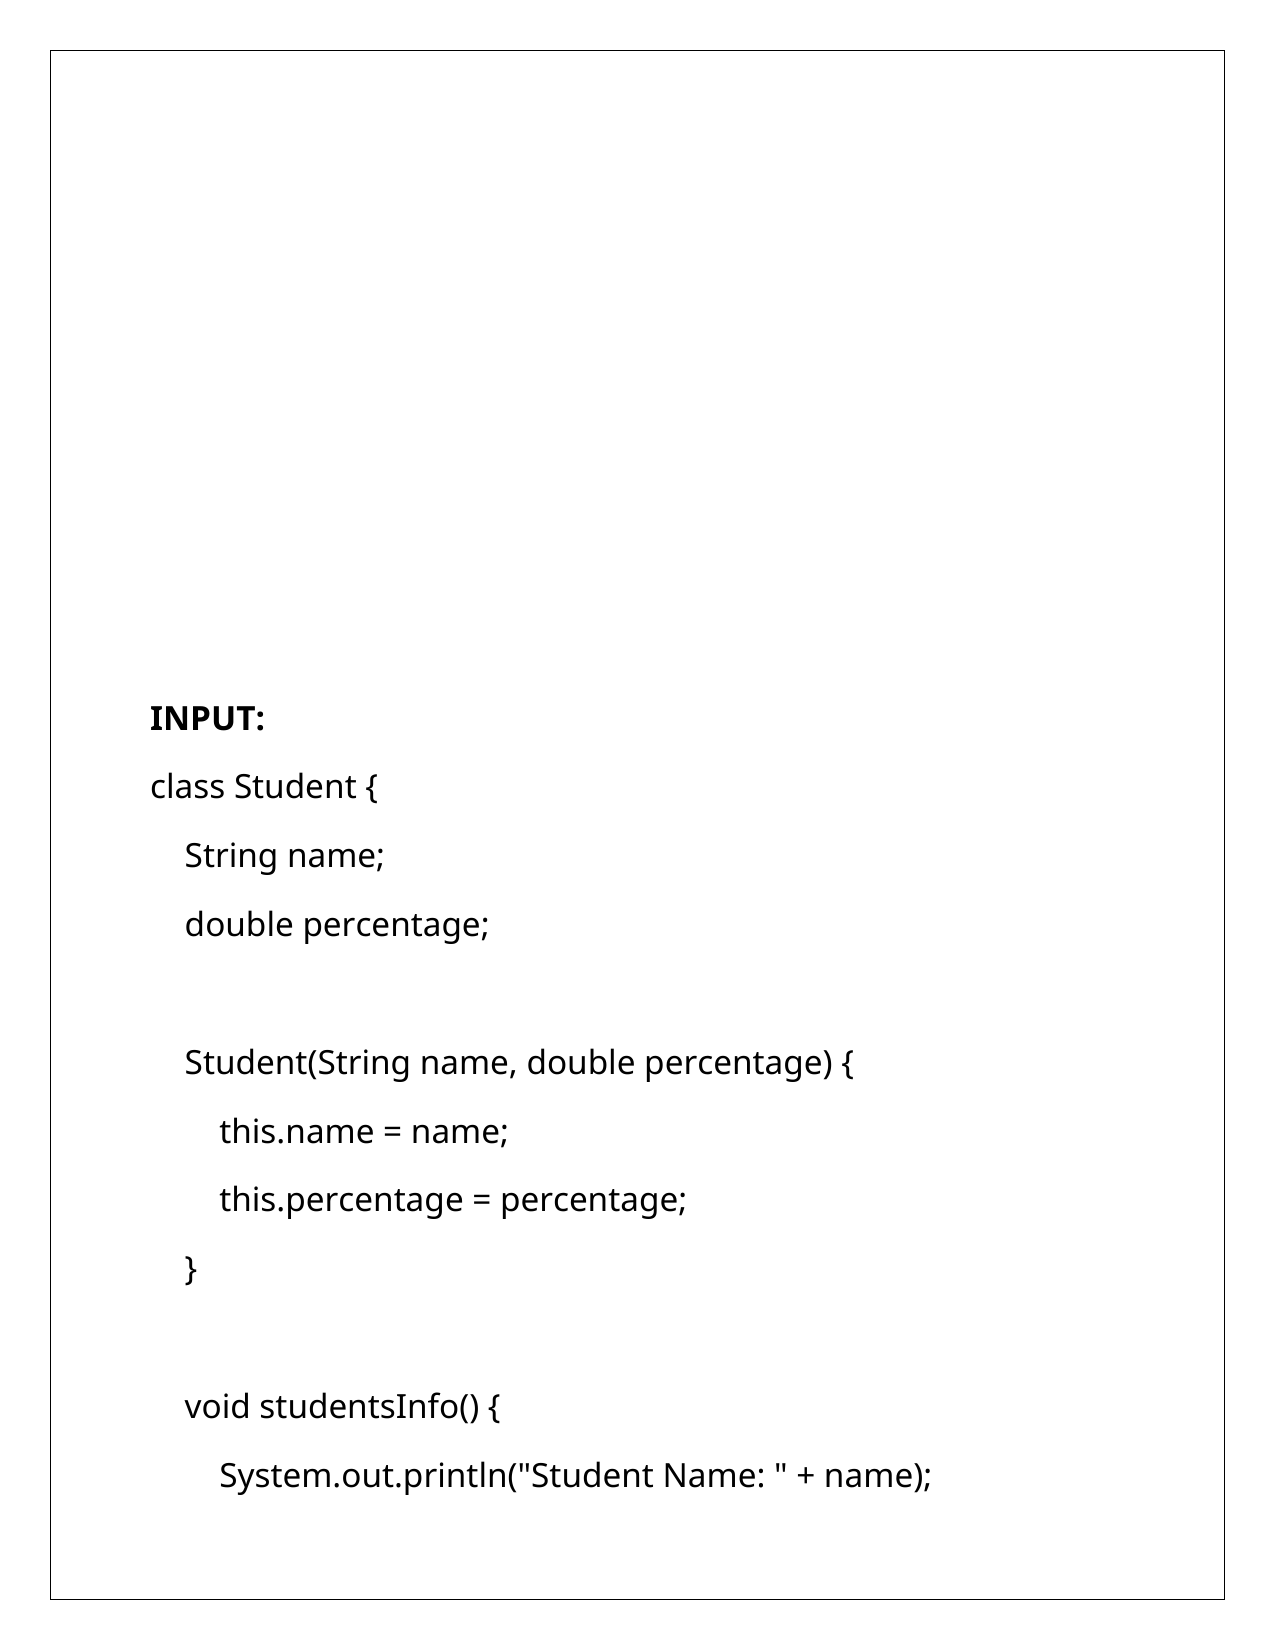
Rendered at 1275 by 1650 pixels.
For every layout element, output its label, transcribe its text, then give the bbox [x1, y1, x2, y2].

text this.name = name; [150, 1107, 1125, 1153]
text System.out.println("Student Name: " + name); [150, 1452, 1125, 1497]
text } [150, 1245, 1125, 1291]
text String name; [150, 832, 1125, 877]
text this.percentage = percentage; [150, 1176, 1125, 1222]
text void studentsInfo() { [150, 1383, 1125, 1428]
text INPUT: [150, 694, 1125, 740]
text double percentage; [150, 901, 1125, 946]
text class Student { [150, 763, 1125, 808]
text Student(String name, double percentage) { [150, 1038, 1125, 1084]
